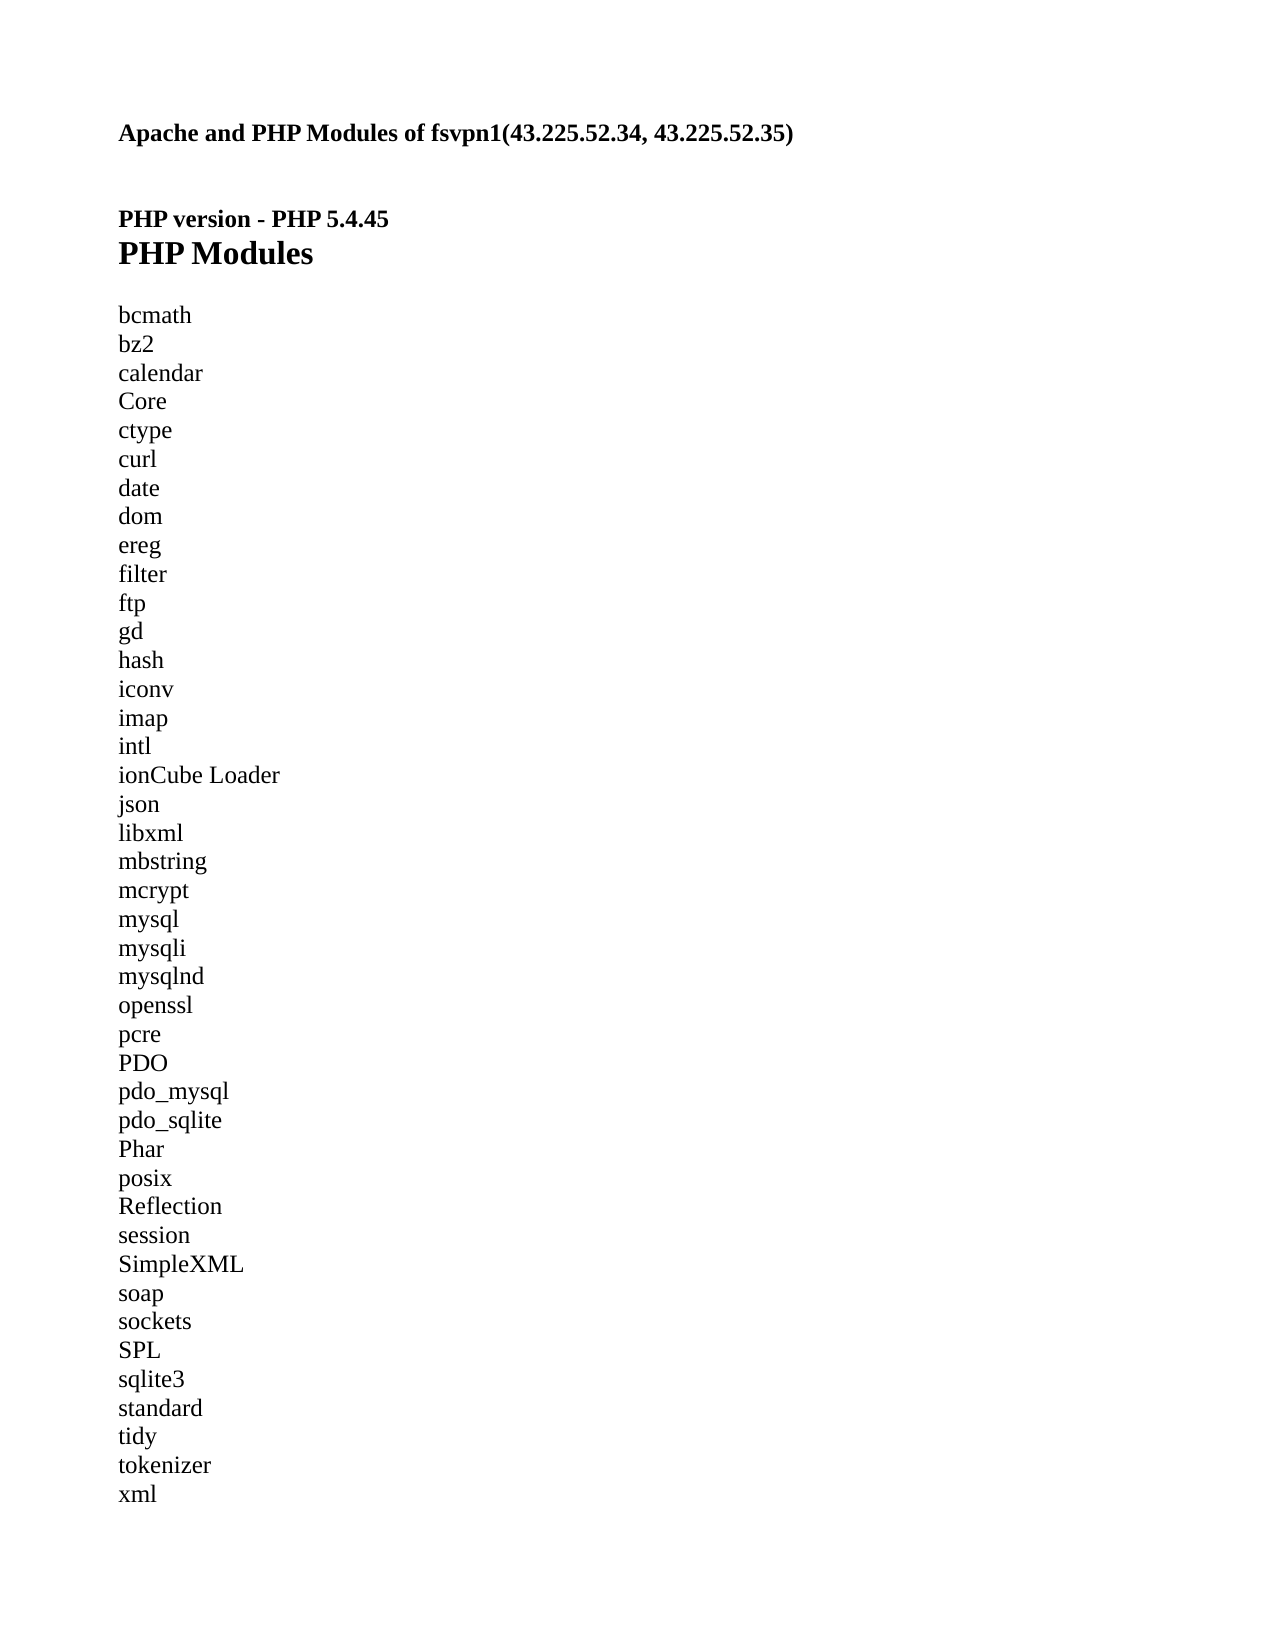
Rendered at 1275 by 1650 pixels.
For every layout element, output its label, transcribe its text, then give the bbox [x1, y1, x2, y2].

text session [118, 1220, 1157, 1249]
text sockets [118, 1306, 1157, 1335]
text imap [118, 703, 1157, 731]
text tidy [118, 1421, 1157, 1450]
text pdo_mysql [118, 1076, 1157, 1105]
text openssl [118, 990, 1157, 1019]
text PDO [118, 1048, 1157, 1076]
text ionCube Loader [118, 760, 1157, 789]
text SPL [118, 1335, 1157, 1364]
text libxml [118, 818, 1157, 846]
text SimpleXML [118, 1249, 1157, 1278]
text pcre [118, 1019, 1157, 1048]
text ctype [118, 415, 1157, 444]
text Reflection [118, 1191, 1157, 1220]
text ftp [118, 588, 1157, 616]
text ereg [118, 530, 1157, 559]
text mysqli [118, 933, 1157, 961]
text hash [118, 645, 1157, 674]
text json [118, 789, 1157, 818]
text date [118, 473, 1157, 501]
text mysql [118, 904, 1157, 933]
text gd [118, 616, 1157, 645]
text mcrypt [118, 875, 1157, 904]
text xml [118, 1479, 1157, 1508]
text bcmath [118, 300, 1157, 329]
text mysqlnd [118, 961, 1157, 990]
text dom [118, 501, 1157, 530]
text Phar [118, 1134, 1157, 1163]
text PHP version - PHP 5.4.45 [118, 204, 1157, 233]
text tokenizer [118, 1450, 1157, 1479]
text calendar [118, 358, 1157, 386]
text mbstring [118, 846, 1157, 875]
text intl [118, 731, 1157, 760]
text posix [118, 1163, 1157, 1191]
text soap [118, 1278, 1157, 1306]
text Core [118, 386, 1157, 415]
text PHP Modules [118, 233, 1157, 271]
text standard [118, 1393, 1157, 1421]
text sqlite3 [118, 1364, 1157, 1393]
text filter [118, 559, 1157, 588]
text pdo_sqlite [118, 1105, 1157, 1134]
text bz2 [118, 329, 1157, 358]
text Apache and PHP Modules of fsvpn1(43.225.52.34, 43.225.52.35) [118, 118, 1157, 147]
text curl [118, 444, 1157, 473]
text iconv [118, 674, 1157, 703]
